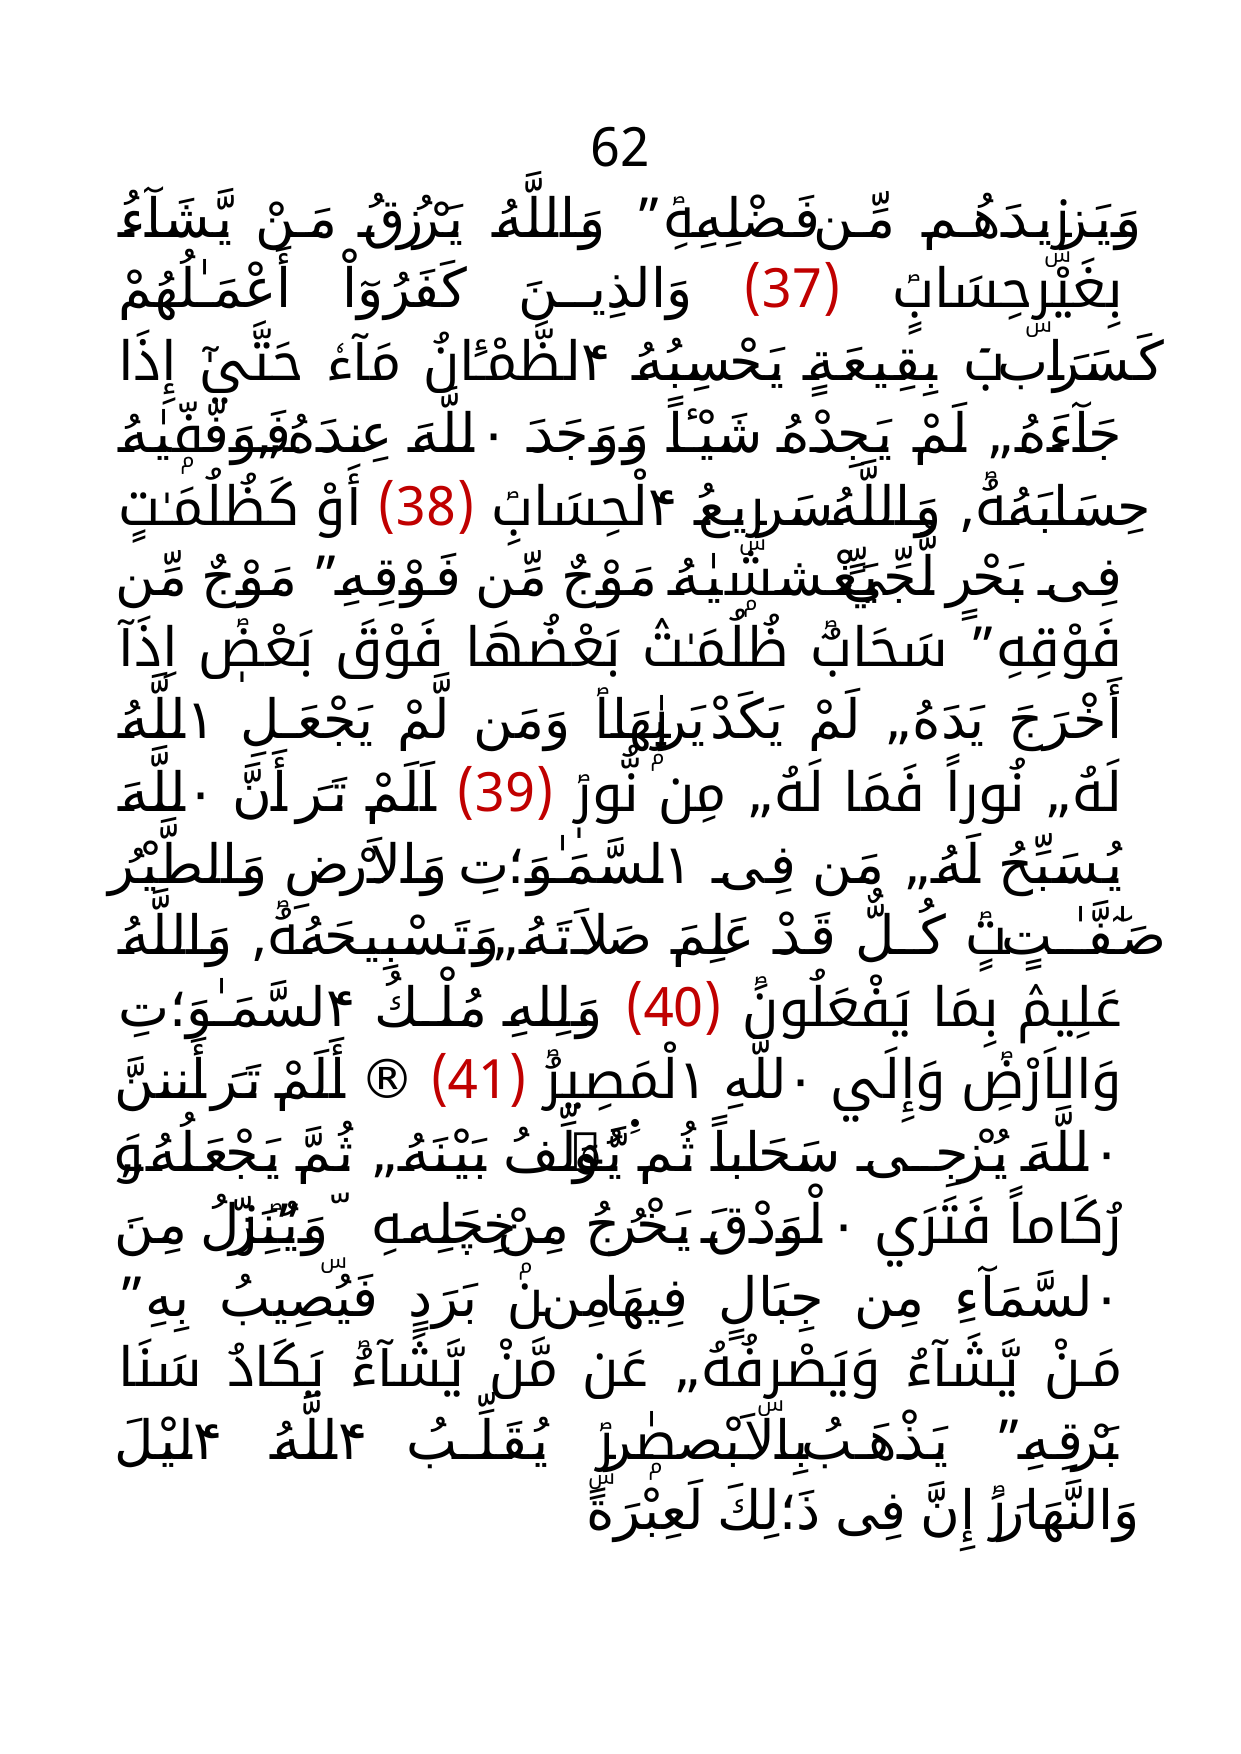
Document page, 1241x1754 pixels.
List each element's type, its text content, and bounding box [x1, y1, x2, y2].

text 62 [118, 118, 1122, 189]
text وَيَزۣيدَهُم مِّـن فَضْلِهِؐ” وَاللَّهُ يَرْزُقُ مَـنْ يَّشَآءُ بِغَيْرۣحِسَابٍؐ (37) وَالذِيــنَ كَفَرُوٓاْ أَعْمَـٰلُهُمْ كَسَرَابٙ بِقِيعَةٍ يَحْسِبُهُ ۴لظَّمْـَٔانُ مَآءٗ حَتَّيٰٓ إِذَا جَآءَهُ„ لَمْ يَجِدْهُ شَيْـٔاً وَوَجَدَ ۰للَّهَ عِندَهُ„ فَوَفّۭيٰهُ حِسَابَهُؐ, وَاللَّهُ سَرۣيعُ ۴لْحِسَابِؐ (38) أَوْ كَظُلُمَـٰتٍ فِى بَحْرٍ لُّجِّيٍّ يَغْشۭيٰهُ مَوْجٌ مِّن فَوْقِهِ” مَوْجٌ مِّن فَوْقِهِ” سَحَابٌؐ ظُلُمَـٰتٛ بَعْضُهَا فَوْقَ بَعْضٖؐ اِذَآ أَخْرَجَ يَدَهُ„ لَمْ يَكَدْ يَرۭيٰهَاؐ وَمَن لَّمْ يَجْعَـلِ ۱للَّهُ لَهُ„ نُوراً فَمَا لَهُ„ مِن نُّورٖؐ (39) اَلَمْ تَرَ أَنَّ ۰للَّهَ يُسَبِّحُ لَهُ„ مَن فِى ۱لسَّمَـٰوَ؛تِ وَالاَرْضِ وَالطَّيْرُ صَـٰٓفَّـٰــتٍؐ كُــلٌّ قَدْ عَلِمَ صَلاَتَهُ„ وَتَسْبِيحَهُؐ, وَاللَّهُ عَلِيمٛ بِمَا يَفْعَلُونَؐ (40) وَلِلهِ مُلْــكُ ۴لسَّمَـٰوَ؛تِ وَالاَرْضِؐ وَإِلَي ۰للَّهِ ۱لْمَصِيرُؐ (41) ® أَلَمْ تَرَ أَنننَّ ۰للَّهَ يُزْجِـــى سَحَاباً ثُمَّ يُوَ۬لِّفُ بَيْنَهُ„ ثُمَّ يَجْعَلُهُ„ رُكَاماً فَتَرَي ۰لْوَدْقَ يَخْرُجُ مِنْ خِچَلِهِؐ” وَيُنَزّۣلُ مِنَ ۰لسَّمَآءِ مِن جِبَالٍ فِيهَا مِنۢ بَرَدٍ فَيُصِيبُ بِهِ” مَـنْ يَّشَآءُ وَيَصْرۣفُهُ„ عَن مَّنْ يَّشَآءُؐ يَكَادُ سَنَا بَرْقِهِ” يَذْهَبُ بِالاَبْصۭـٰـرۣؐ يُقَلِّــبُ ۴للَّهُ ۴ليْلَ وَالنَّهَارَؐ إِنَّ فِى ذَ؛لِكَ لَعِبْرَةً [118, 189, 1122, 1552]
